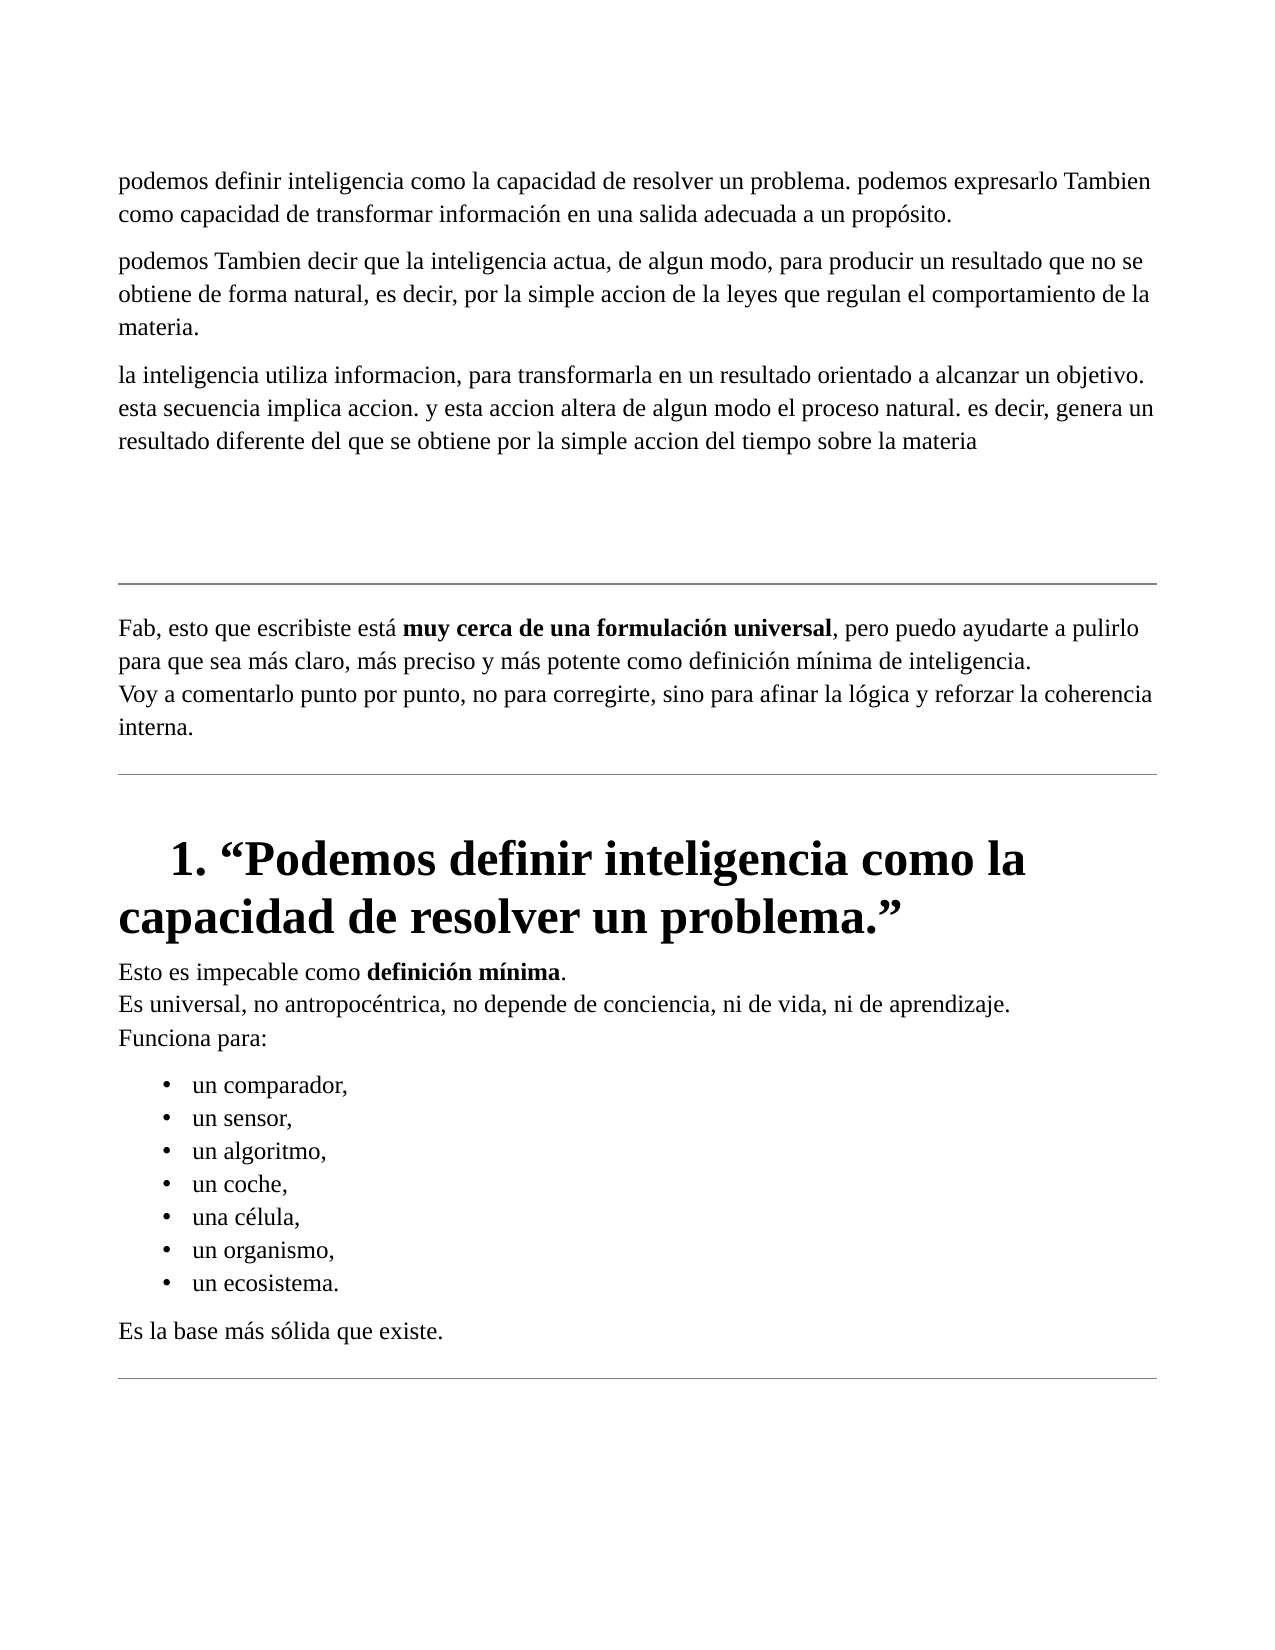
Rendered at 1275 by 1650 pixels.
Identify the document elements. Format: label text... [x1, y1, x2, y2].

text Fab, esto que escribiste está muy cerca de una formulación universal, pero puedo ayudarte a pulirlo para que sea más claro, más preciso y más potente como definición mínima de inteligencia. Voy a comentarlo punto por punto, no para corregirte, sino para afinar la lógica y reforzar la coherencia interna. [118, 613, 1157, 741]
list un algoritmo, [162, 1136, 1157, 1165]
list una célula, [162, 1202, 1157, 1231]
text Esto es impecable como definición mínima. Es universal, no antropocéntrica, no depende de conciencia, ni de vida, ni de aprendizaje. Funciona para: [118, 957, 1157, 1051]
list un organismo, [162, 1235, 1157, 1264]
list un ecosistema. [162, 1268, 1157, 1297]
list un sensor, [162, 1103, 1157, 1132]
subtitle 🌟 1. “Podemos definir inteligencia como la capacidad de resolver un problema.” [118, 829, 1157, 944]
text la inteligencia utiliza informacion, para transformarla en un resultado orientado a alcanzar un objetivo. esta secuencia implica accion. y esta accion altera de algun modo el proceso natural. es decir, genera un resultado diferente del que se obtiene por la simple accion del tiempo sobre la materia [118, 360, 1157, 455]
list un comparador, [162, 1070, 1157, 1099]
text podemos Tambien decir que la inteligencia actua, de algun modo, para producir un resultado que no se obtiene de forma natural, es decir, por la simple accion de la leyes que regulan el comportamiento de la materia. [118, 246, 1157, 341]
list un coche, [162, 1169, 1157, 1198]
text Es la base más sólida que existe. [118, 1316, 1157, 1345]
text podemos definir inteligencia como la capacidad de resolver un problema. podemos expresarlo Tambien como capacidad de transformar información en una salida adecuada a un propósito. [118, 166, 1157, 227]
